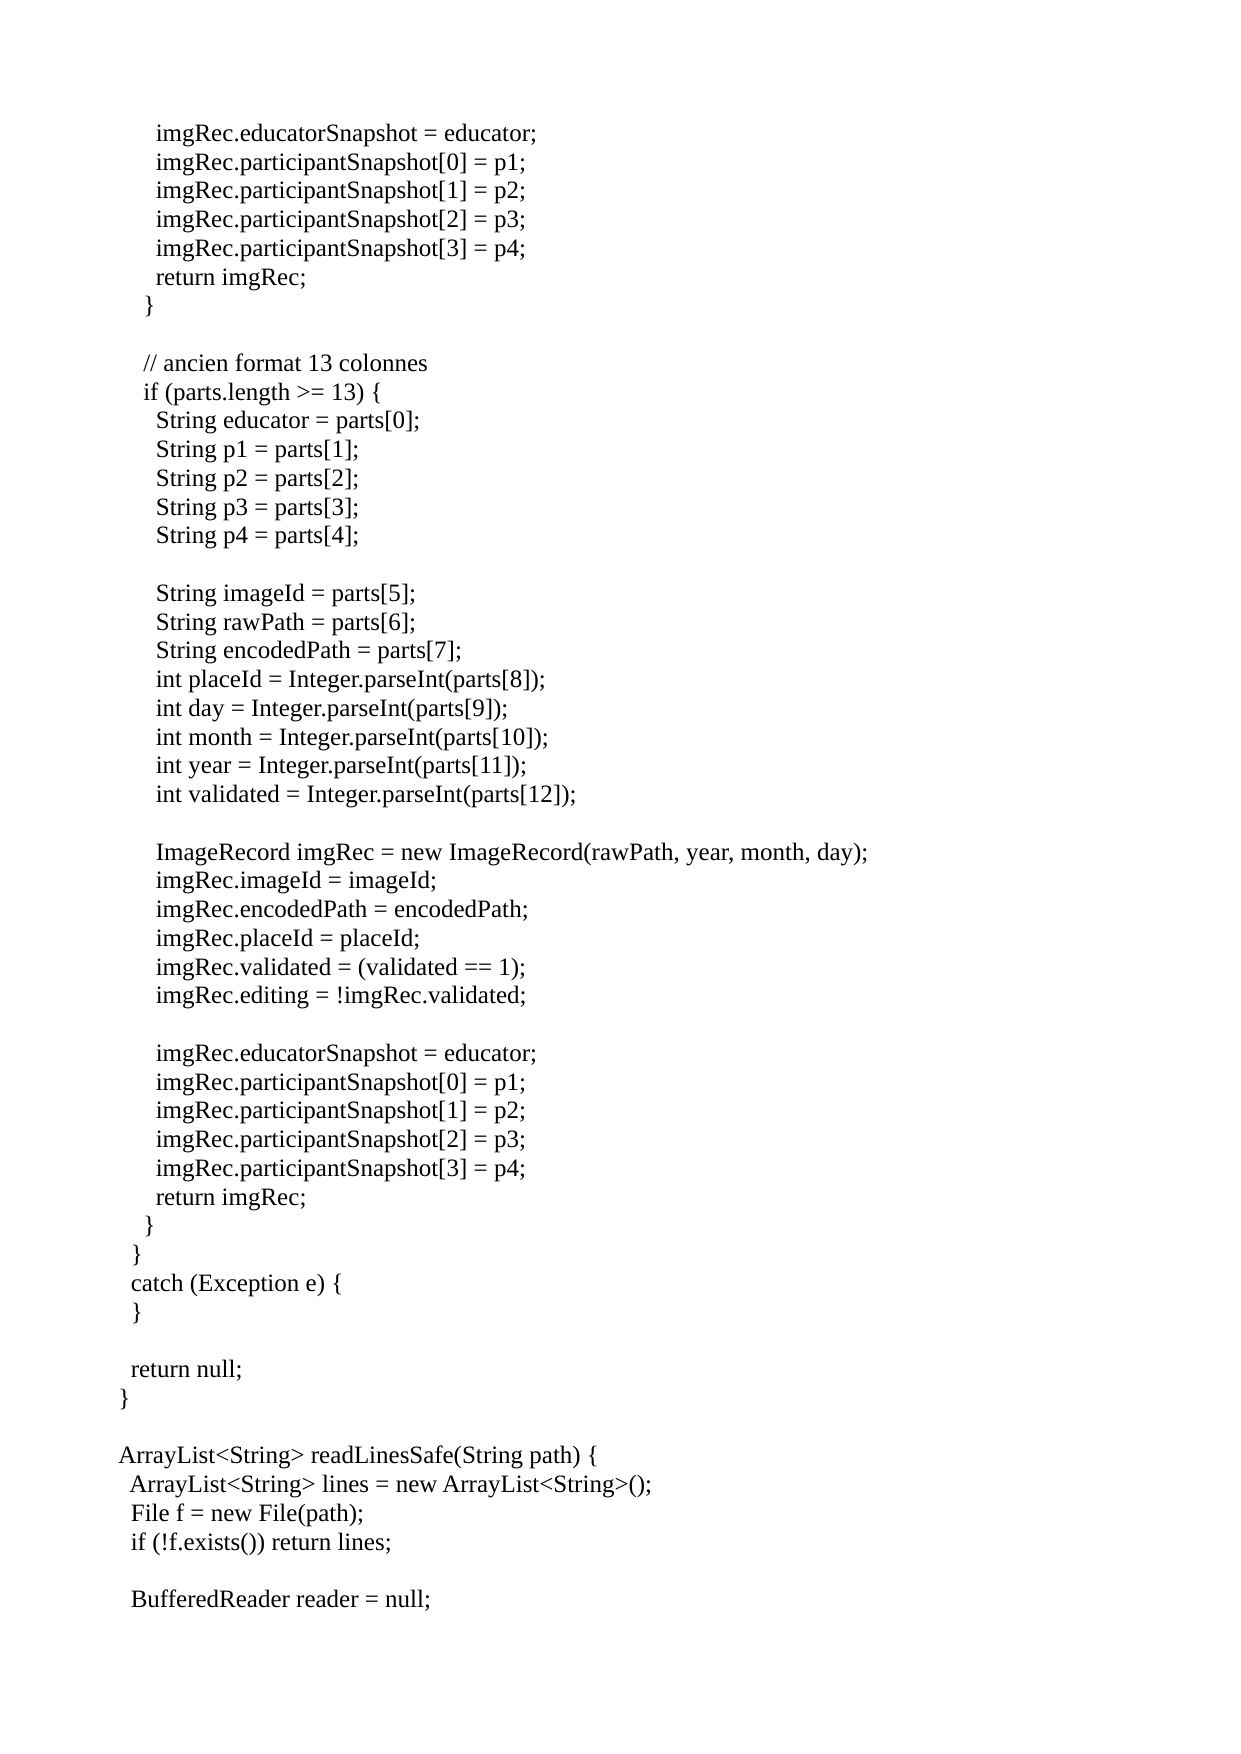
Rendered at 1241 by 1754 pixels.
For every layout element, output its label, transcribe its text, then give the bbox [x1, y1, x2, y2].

text String p2 = parts[2]; [118, 463, 1122, 492]
text int month = Integer.parseInt(parts[10]); [118, 722, 1122, 751]
text imgRec.encodedPath = encodedPath; [118, 894, 1122, 923]
text int day = Integer.parseInt(parts[9]); [118, 693, 1122, 722]
text imgRec.participantSnapshot[0] = p1; [118, 1067, 1122, 1096]
text imgRec.imageId = imageId; [118, 866, 1122, 894]
text String imageId = parts[5]; [118, 578, 1122, 607]
text String encodedPath = parts[7]; [118, 636, 1122, 664]
text ImageRecord imgRec = new ImageRecord(rawPath, year, month, day); [118, 837, 1122, 866]
text // ancien format 13 colonnes [118, 348, 1122, 377]
text } [118, 1297, 1122, 1326]
text String p4 = parts[4]; [118, 521, 1122, 549]
text imgRec.educatorSnapshot = educator; [118, 1038, 1122, 1067]
text int validated = Integer.parseInt(parts[12]); [118, 779, 1122, 808]
text imgRec.participantSnapshot[2] = p3; [118, 1124, 1122, 1153]
text String educator = parts[0]; [118, 406, 1122, 434]
text int placeId = Integer.parseInt(parts[8]); [118, 664, 1122, 693]
text return imgRec; [118, 1182, 1122, 1211]
text } [118, 291, 1122, 319]
text } [118, 1239, 1122, 1268]
text return null; [118, 1354, 1122, 1383]
text imgRec.validated = (validated == 1); [118, 952, 1122, 981]
text imgRec.placeId = placeId; [118, 923, 1122, 952]
text return imgRec; [118, 262, 1122, 291]
text imgRec.participantSnapshot[1] = p2; [118, 176, 1122, 204]
text catch (Exception e) { [118, 1268, 1122, 1297]
text String p1 = parts[1]; [118, 434, 1122, 463]
text imgRec.participantSnapshot[0] = p1; [118, 147, 1122, 176]
text String p3 = parts[3]; [118, 492, 1122, 521]
text imgRec.educatorSnapshot = educator; [118, 118, 1122, 147]
text if (parts.length >= 13) { [118, 377, 1122, 406]
text if (!f.exists()) return lines; [118, 1527, 1122, 1556]
text imgRec.editing = !imgRec.validated; [118, 981, 1122, 1009]
text imgRec.participantSnapshot[3] = p4; [118, 1153, 1122, 1182]
text imgRec.participantSnapshot[2] = p3; [118, 204, 1122, 233]
text int year = Integer.parseInt(parts[11]); [118, 751, 1122, 779]
text File f = new File(path); [118, 1498, 1122, 1527]
text ArrayList<String> lines = new ArrayList<String>(); [118, 1469, 1122, 1498]
text imgRec.participantSnapshot[3] = p4; [118, 233, 1122, 262]
text } [118, 1211, 1122, 1239]
text } [118, 1383, 1122, 1412]
text ArrayList<String> readLinesSafe(String path) { [118, 1441, 1122, 1469]
text BufferedReader reader = null; [118, 1584, 1122, 1613]
text String rawPath = parts[6]; [118, 607, 1122, 636]
text imgRec.participantSnapshot[1] = p2; [118, 1096, 1122, 1124]
